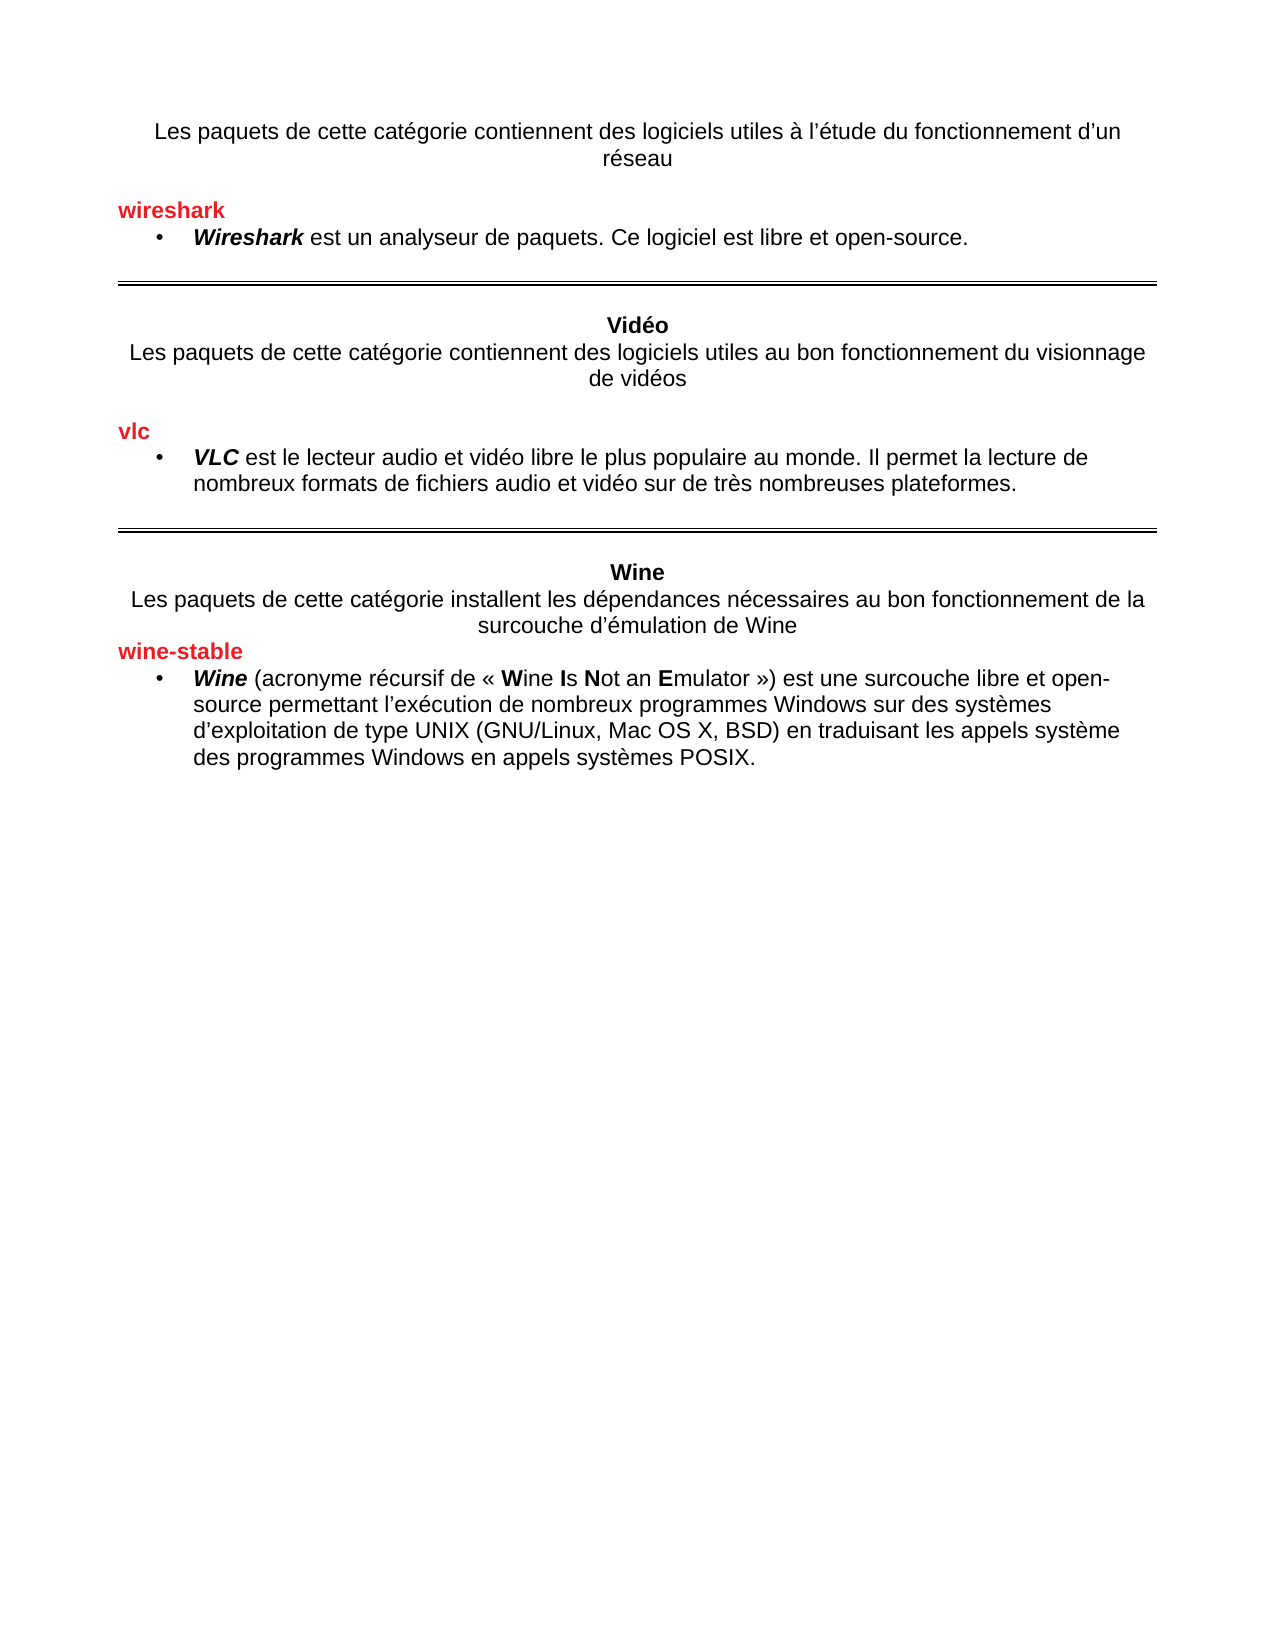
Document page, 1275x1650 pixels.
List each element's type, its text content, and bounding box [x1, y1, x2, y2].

text Wine [118, 559, 1157, 586]
list VLC est le lecteur audio et vidéo libre le plus populaire au monde. Il permet la lecture de nombreux formats de fichiers audio et vidéo sur de très nombreuses plateformes. [156, 444, 1157, 497]
text Les paquets de cette catégorie installent les dépendances nécessaires au bon fonctionnement de la surcouche d’émulation de Wine [118, 586, 1157, 638]
text wireshark [118, 197, 1157, 223]
list Wireshark est un analyseur de paquets. Ce logiciel est libre et open-source. [156, 223, 1157, 250]
text wine-stable [118, 638, 1157, 664]
text vlc [118, 418, 1157, 444]
text Vidéo [118, 312, 1157, 339]
text Les paquets de cette catégorie contiennent des logiciels utiles à l’étude du fonctionnement d’un réseau [118, 118, 1157, 171]
list Wine (acronyme récursif de « Wine Is Not an Emulator ») est une surcouche libre et open-source permettant l’exécution de nombreux programmes Windows sur des systèmes d’exploitation de type UNIX (GNU/Linux, Mac OS X, BSD) en traduisant les appels système des programmes Windows en appels systèmes POSIX. [156, 664, 1157, 770]
text Les paquets de cette catégorie contiennent des logiciels utiles au bon fonctionnement du visionnage de vidéos [118, 339, 1157, 391]
